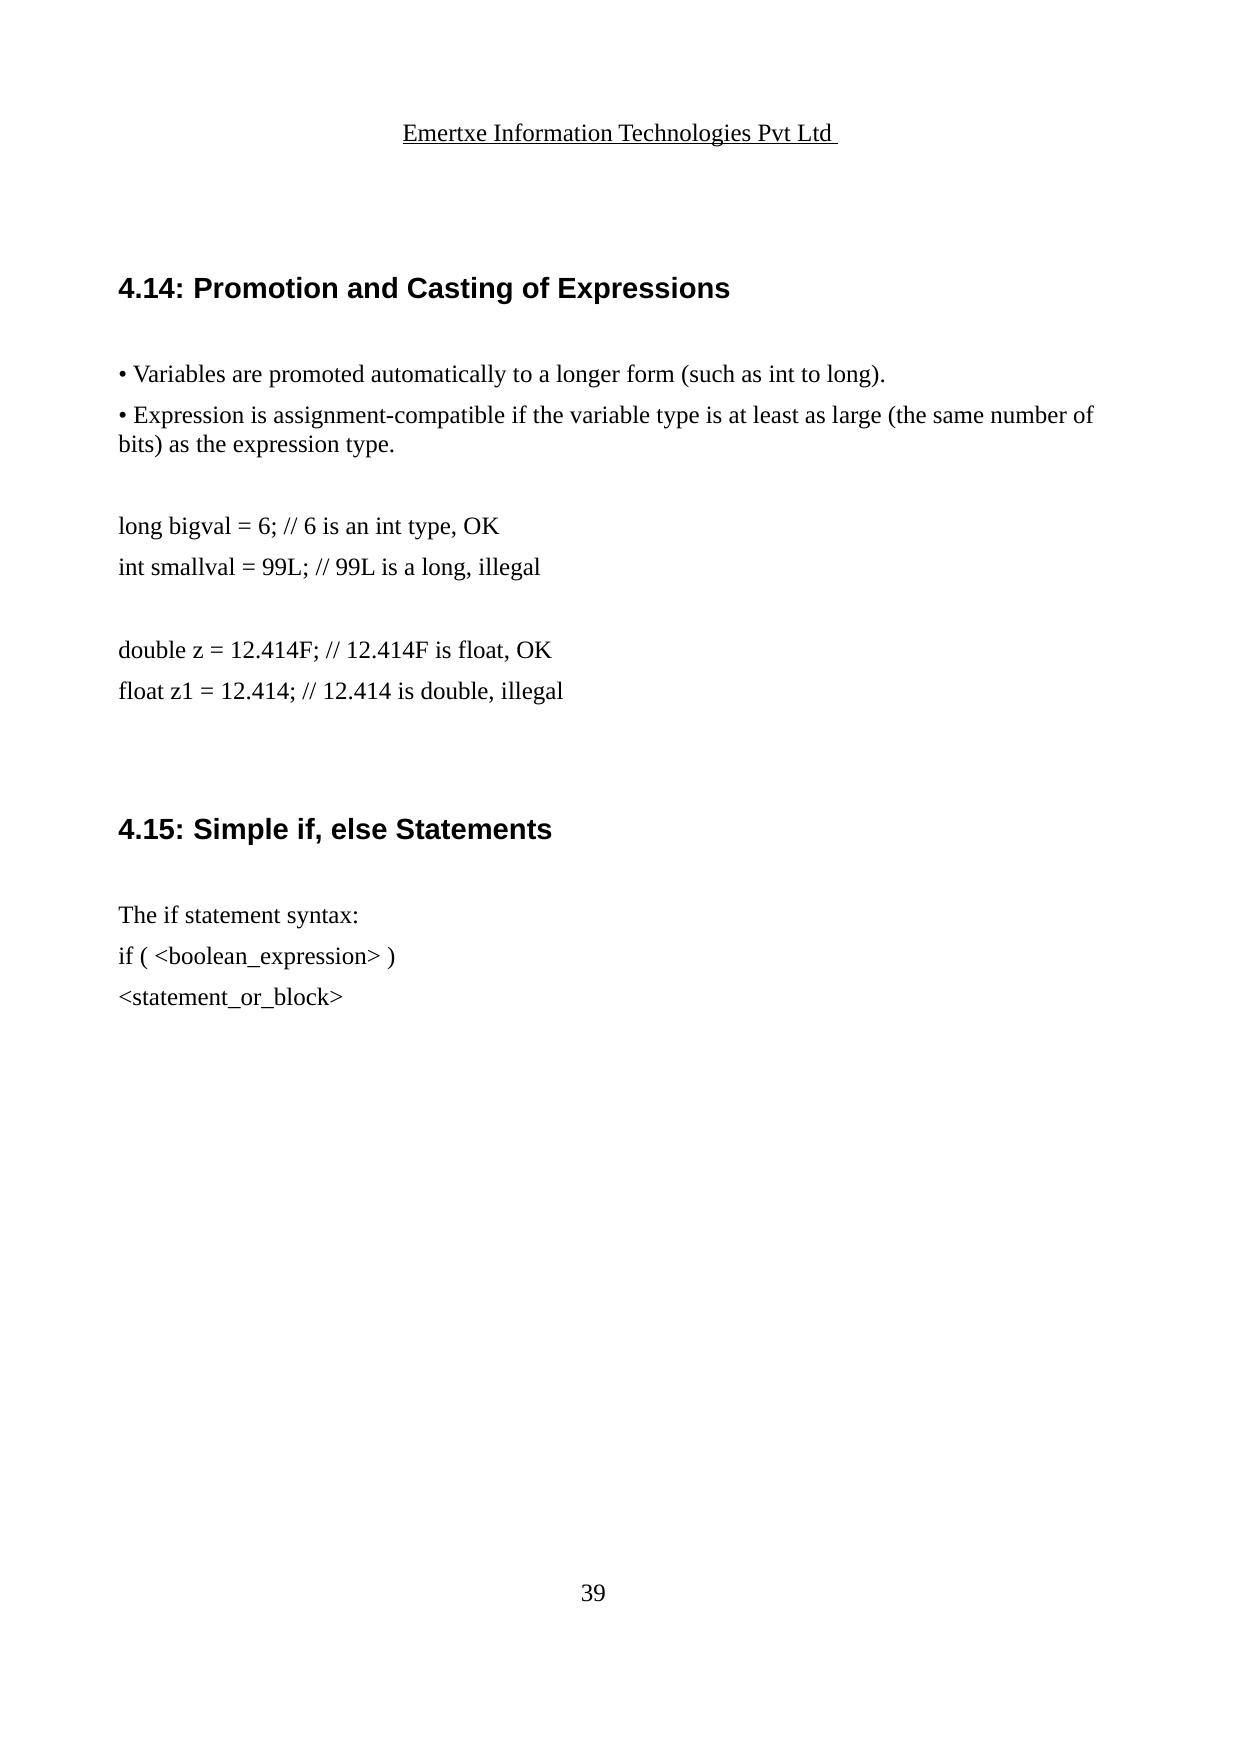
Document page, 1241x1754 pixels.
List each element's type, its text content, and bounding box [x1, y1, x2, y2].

subtitle Simple if, else Statements [118, 812, 1122, 846]
text <statement_or_block> [118, 982, 1122, 1011]
text • Expression is assignment-compatible if the variable type is at least as large (the same number of bits) as the expression type. [118, 400, 1122, 457]
text float z1 = 12.414; // 12.414 is double, illegal [118, 676, 1122, 705]
text int smallval = 99L; // 99L is a long, illegal [118, 552, 1122, 581]
text double z = 12.414F; // 12.414F is float, OK [118, 635, 1122, 664]
text if ( <boolean_expression> ) [118, 941, 1122, 970]
text The if statement syntax: [118, 900, 1122, 928]
text • Variables are promoted automatically to a longer form (such as int to long). [118, 359, 1122, 387]
subtitle Promotion and Casting of Expressions [118, 271, 1122, 305]
text long bigval = 6; // 6 is an int type, OK [118, 511, 1122, 540]
